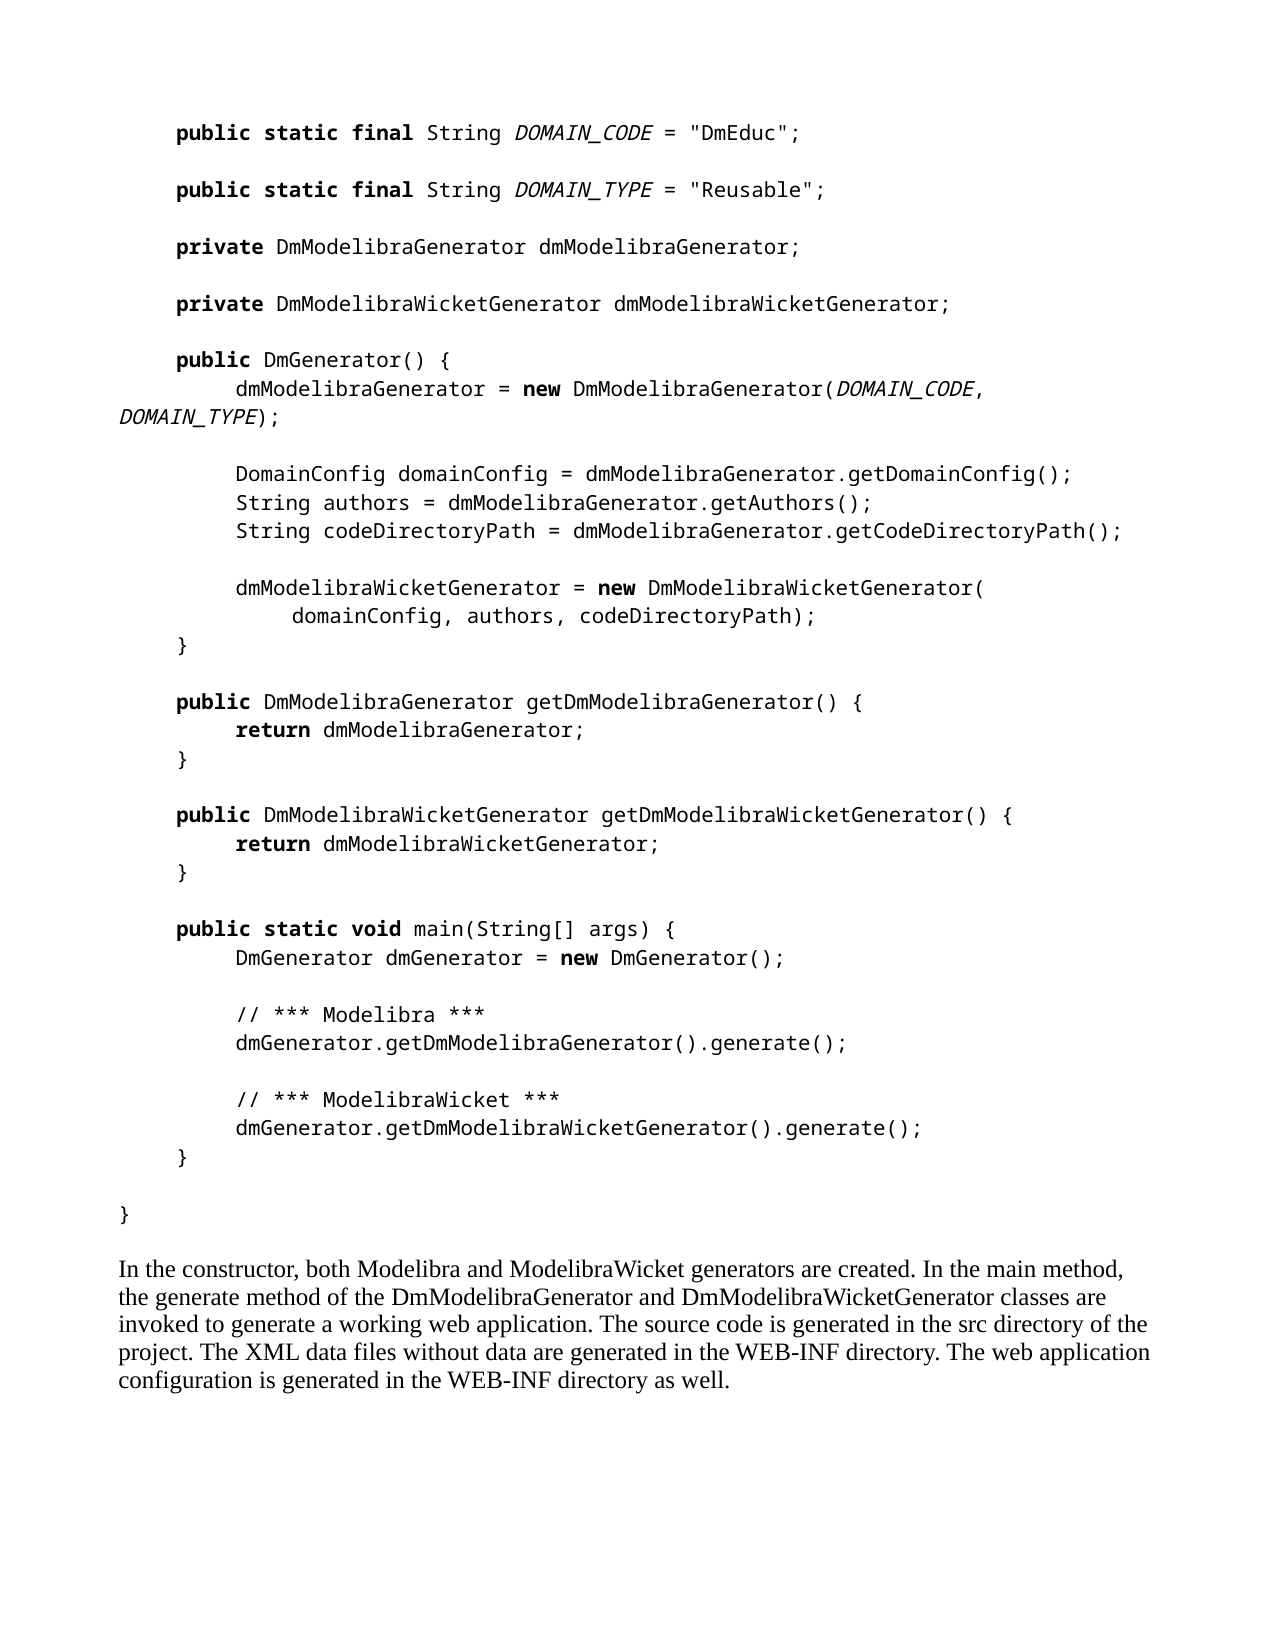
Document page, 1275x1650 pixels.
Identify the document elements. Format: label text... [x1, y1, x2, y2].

text DomainConfig domainConfig = dmModelibraGenerator.getDomainConfig(); [118, 459, 1157, 488]
text DmGenerator dmGenerator = new DmGenerator(); [118, 943, 1157, 971]
text public DmModelibraWicketGenerator getDmModelibraWicketGenerator() { [118, 801, 1157, 829]
text In the constructor, both Modelibra and ModelibraWicket generators are created. In the main method, the generate method of the DmModelibraGenerator and DmModelibraWicketGenerator classes are invoked to generate a working web application. The source code is generated in the src directory of the project. The XML data files without data are generated in the WEB-INF directory. The web application configuration is generated in the WEB-INF directory as well. [118, 1255, 1157, 1393]
text dmModelibraGenerator = new DmModelibraGenerator(DOMAIN_CODE, DOMAIN_TYPE); [118, 374, 1157, 431]
text dmModelibraWicketGenerator = new DmModelibraWicketGenerator( [118, 573, 1157, 602]
text private DmModelibraGenerator dmModelibraGenerator; [118, 232, 1157, 260]
text public static final String DOMAIN_TYPE = "Reusable"; [118, 175, 1157, 203]
text // *** Modelibra *** [118, 1000, 1157, 1028]
text } [118, 744, 1157, 772]
text String authors = dmModelibraGenerator.getAuthors(); [118, 488, 1157, 516]
text String codeDirectoryPath = dmModelibraGenerator.getCodeDirectoryPath(); [118, 516, 1157, 545]
text // *** ModelibraWicket *** [118, 1085, 1157, 1113]
text public static void main(String[] args) { [118, 914, 1157, 943]
text public DmModelibraGenerator getDmModelibraGenerator() { [118, 687, 1157, 715]
text dmGenerator.getDmModelibraGenerator().generate(); [118, 1028, 1157, 1057]
text } [118, 1142, 1157, 1170]
text private DmModelibraWicketGenerator dmModelibraWicketGenerator; [118, 289, 1157, 317]
text public static final String DOMAIN_CODE = "DmEduc"; [118, 118, 1157, 147]
text return dmModelibraWicketGenerator; [118, 829, 1157, 857]
text return dmModelibraGenerator; [118, 715, 1157, 744]
text domainConfig, authors, codeDirectoryPath); [118, 602, 1157, 630]
text } [118, 1199, 1157, 1227]
text } [118, 857, 1157, 886]
text dmGenerator.getDmModelibraWicketGenerator().generate(); [118, 1113, 1157, 1142]
text } [118, 630, 1157, 658]
text public DmGenerator() { [118, 346, 1157, 374]
